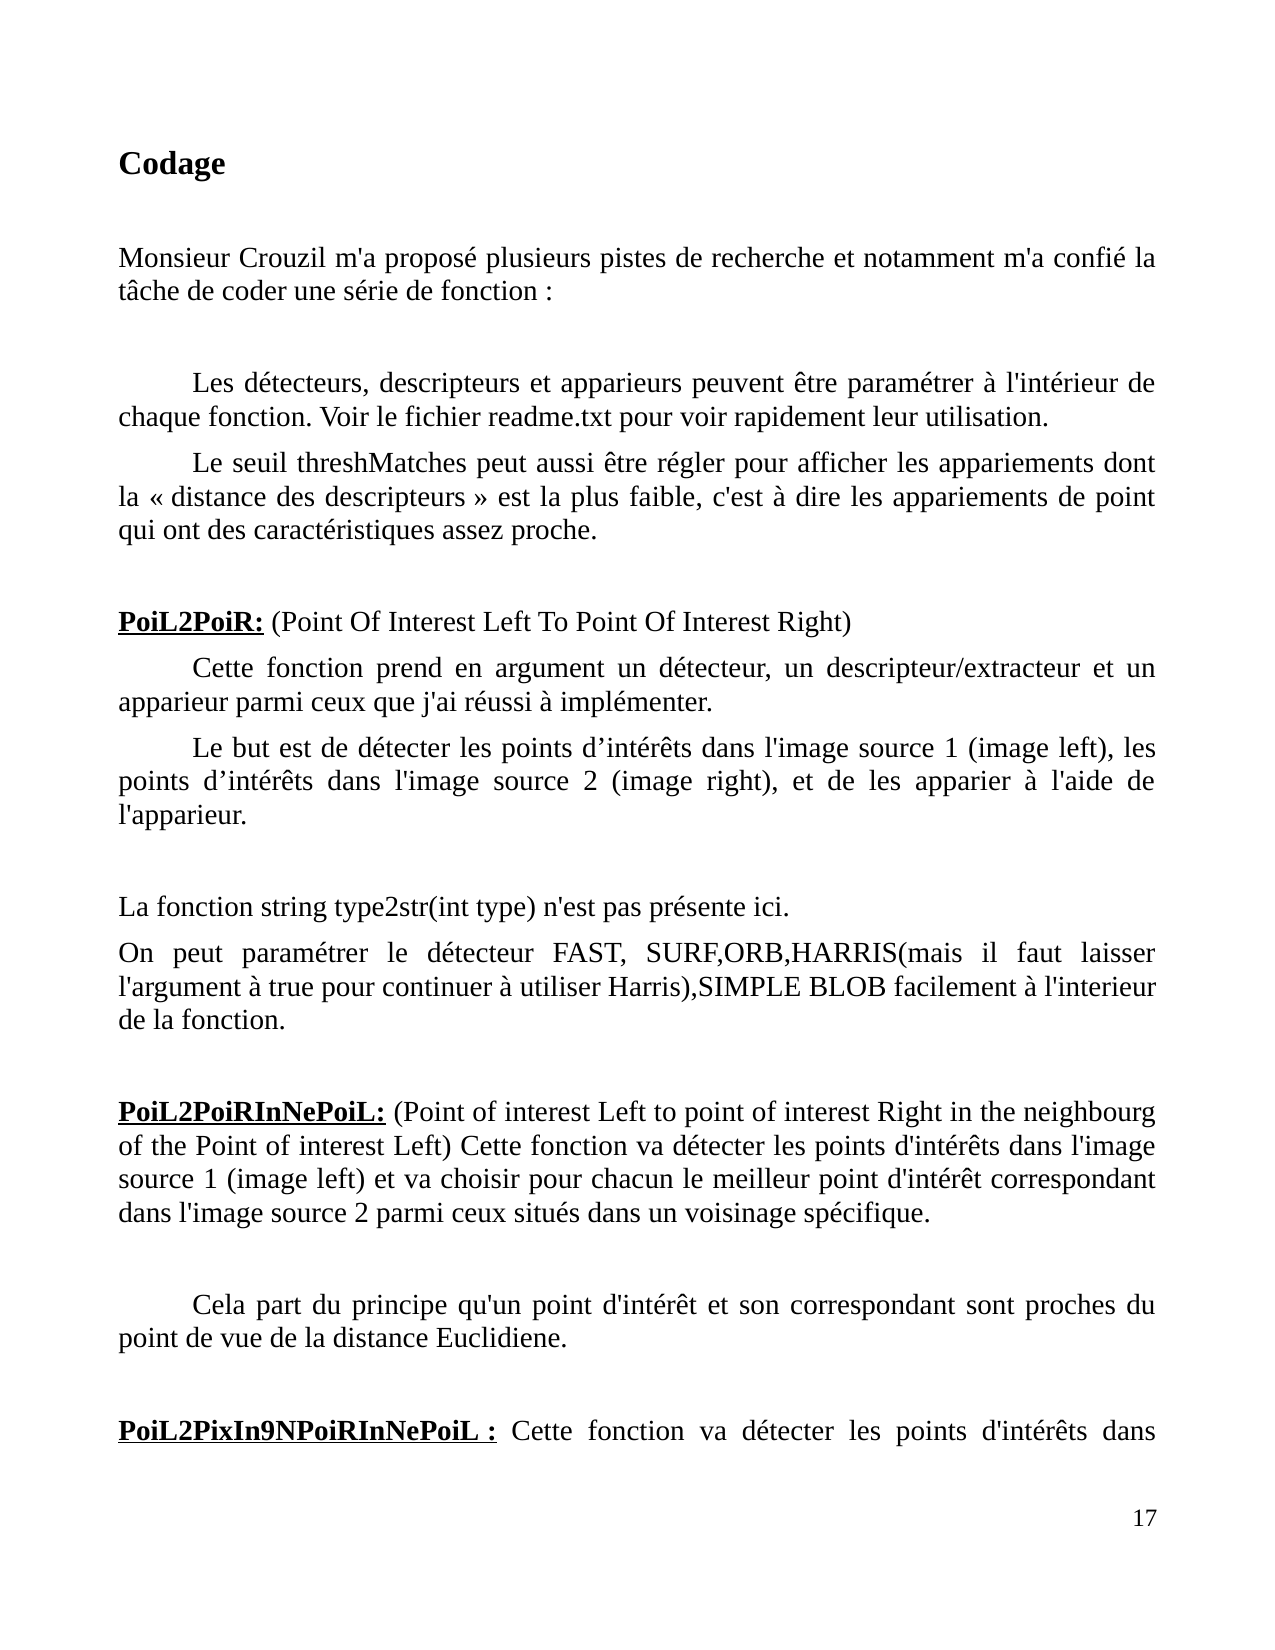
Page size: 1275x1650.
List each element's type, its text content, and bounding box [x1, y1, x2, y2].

text Le but est de détecter les points d’intérêts dans l'image source 1 (image left), les points d’intérêts dans l'image source 2 (image right), et de les apparier à l'aide de l'apparieur. [118, 730, 1157, 831]
text Cela part du principe qu'un point d'intérêt et son correspondant sont proches du point de vue de la distance Euclidiene. [118, 1287, 1157, 1354]
text La fonction string type2str(int type) n'est pas présente ici. [118, 889, 1157, 923]
text On peut paramétrer le détecteur FAST, SURF,ORB,HARRIS(mais il faut laisser l'argument à true pour continuer à utiliser Harris),SIMPLE BLOB facilement à l'interieur de la fonction. [118, 935, 1157, 1036]
text PoiL2PoiRInNePoiL: (Point of interest Left to point of interest Right in the neighbourg of the Point of interest Left) Cette fonction va détecter les points d'intérêts dans l'image source 1 (image left) et va choisir pour chacun le meilleur point d'intérêt correspondant dans l'image source 2 parmi ceux situés dans un voisinage spécifique. [118, 1094, 1157, 1228]
text PoiL2PixIn9NPoiRInNePoiL : Cette fonction va détecter les points d'intérêts dans [118, 1413, 1157, 1446]
text Monsieur Crouzil m'a proposé plusieurs pistes de recherche et notamment m'a confié la tâche de coder une série de fonction : [118, 240, 1157, 307]
text Le seuil threshMatches peut aussi être régler pour afficher les appariements dont la « distance des descripteurs » est la plus faible, c'est à dire les appariements de point qui ont des caractéristiques assez proche. [118, 445, 1157, 546]
text Cette fonction prend en argument un détecteur, un descripteur/extracteur et un apparieur parmi ceux que j'ai réussi à implémenter. [118, 650, 1157, 717]
subtitle Codage [118, 143, 1157, 181]
text Les détecteurs, descripteurs et apparieurs peuvent être paramétrer à l'intérieur de chaque fonction. Voir le fichier readme.txt pour voir rapidement leur utilisation. [118, 366, 1157, 433]
text PoiL2PoiR: (Point Of Interest Left To Point Of Interest Right) [118, 604, 1157, 638]
